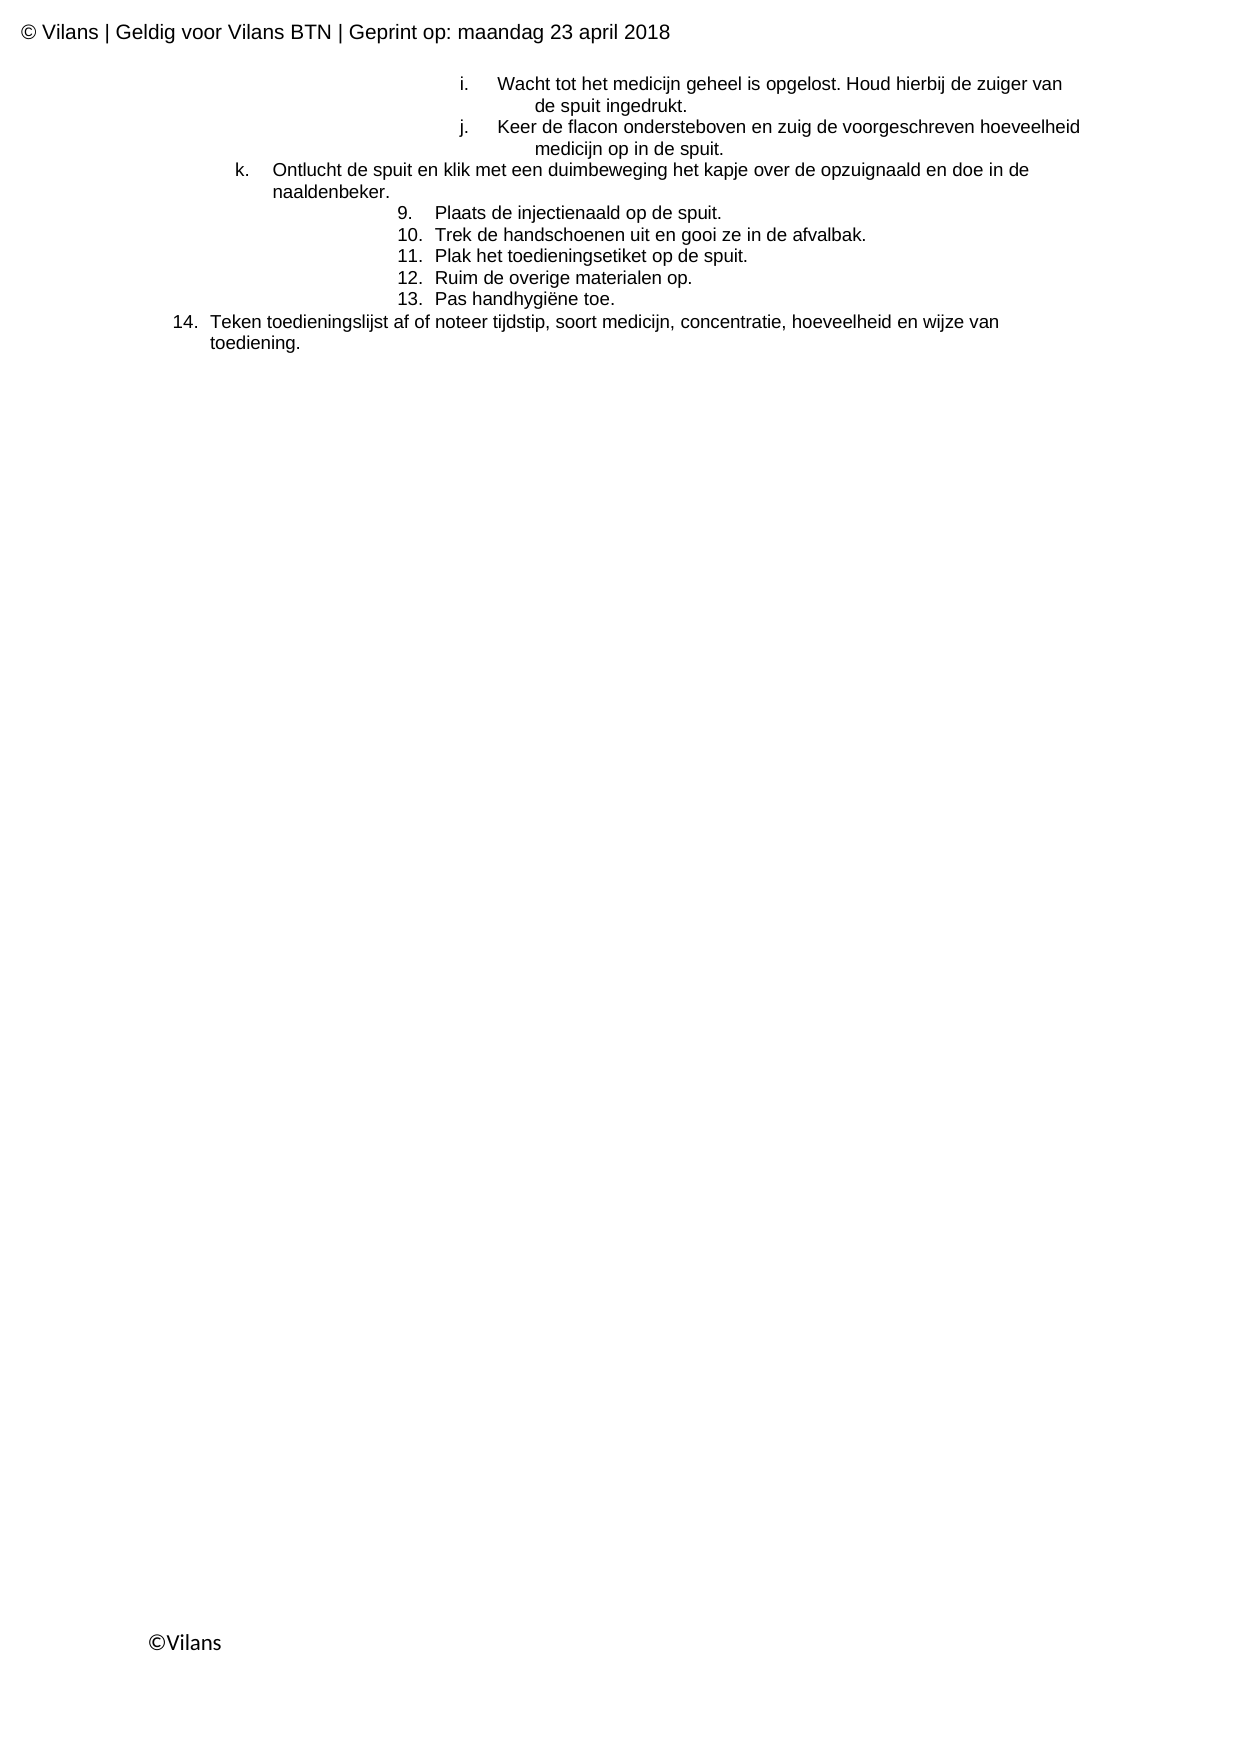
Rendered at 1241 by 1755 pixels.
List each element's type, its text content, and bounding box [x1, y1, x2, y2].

list Ruim de overige materialen op. [397, 267, 1086, 289]
list Wacht tot het medicijn geheel is opgelost. Houd hierbij de zuiger van de spuit ingedrukt. [459, 73, 1086, 116]
list Trek de handschoenen uit en gooi ze in de afvalbak. [397, 224, 1086, 246]
list Plaats de injectienaald op de spuit. [397, 202, 1086, 224]
list Teken toedieningslijst af of noteer tijdstip, soort medicijn, concentratie, hoeveelheid en wijze van toediening. [172, 310, 1007, 354]
list Ontlucht de spuit en klik met een duimbeweging het kapje over de opzuignaald en doe in de naaldenbeker. [235, 159, 1034, 202]
list Plak het toedieningsetiket op de spuit. [397, 246, 1086, 267]
list Pas handhygiëne toe. [397, 289, 1086, 310]
list Keer de flacon ondersteboven en zuig de voorgeschreven hoeveelheid medicijn op in de spuit. [459, 116, 1086, 159]
